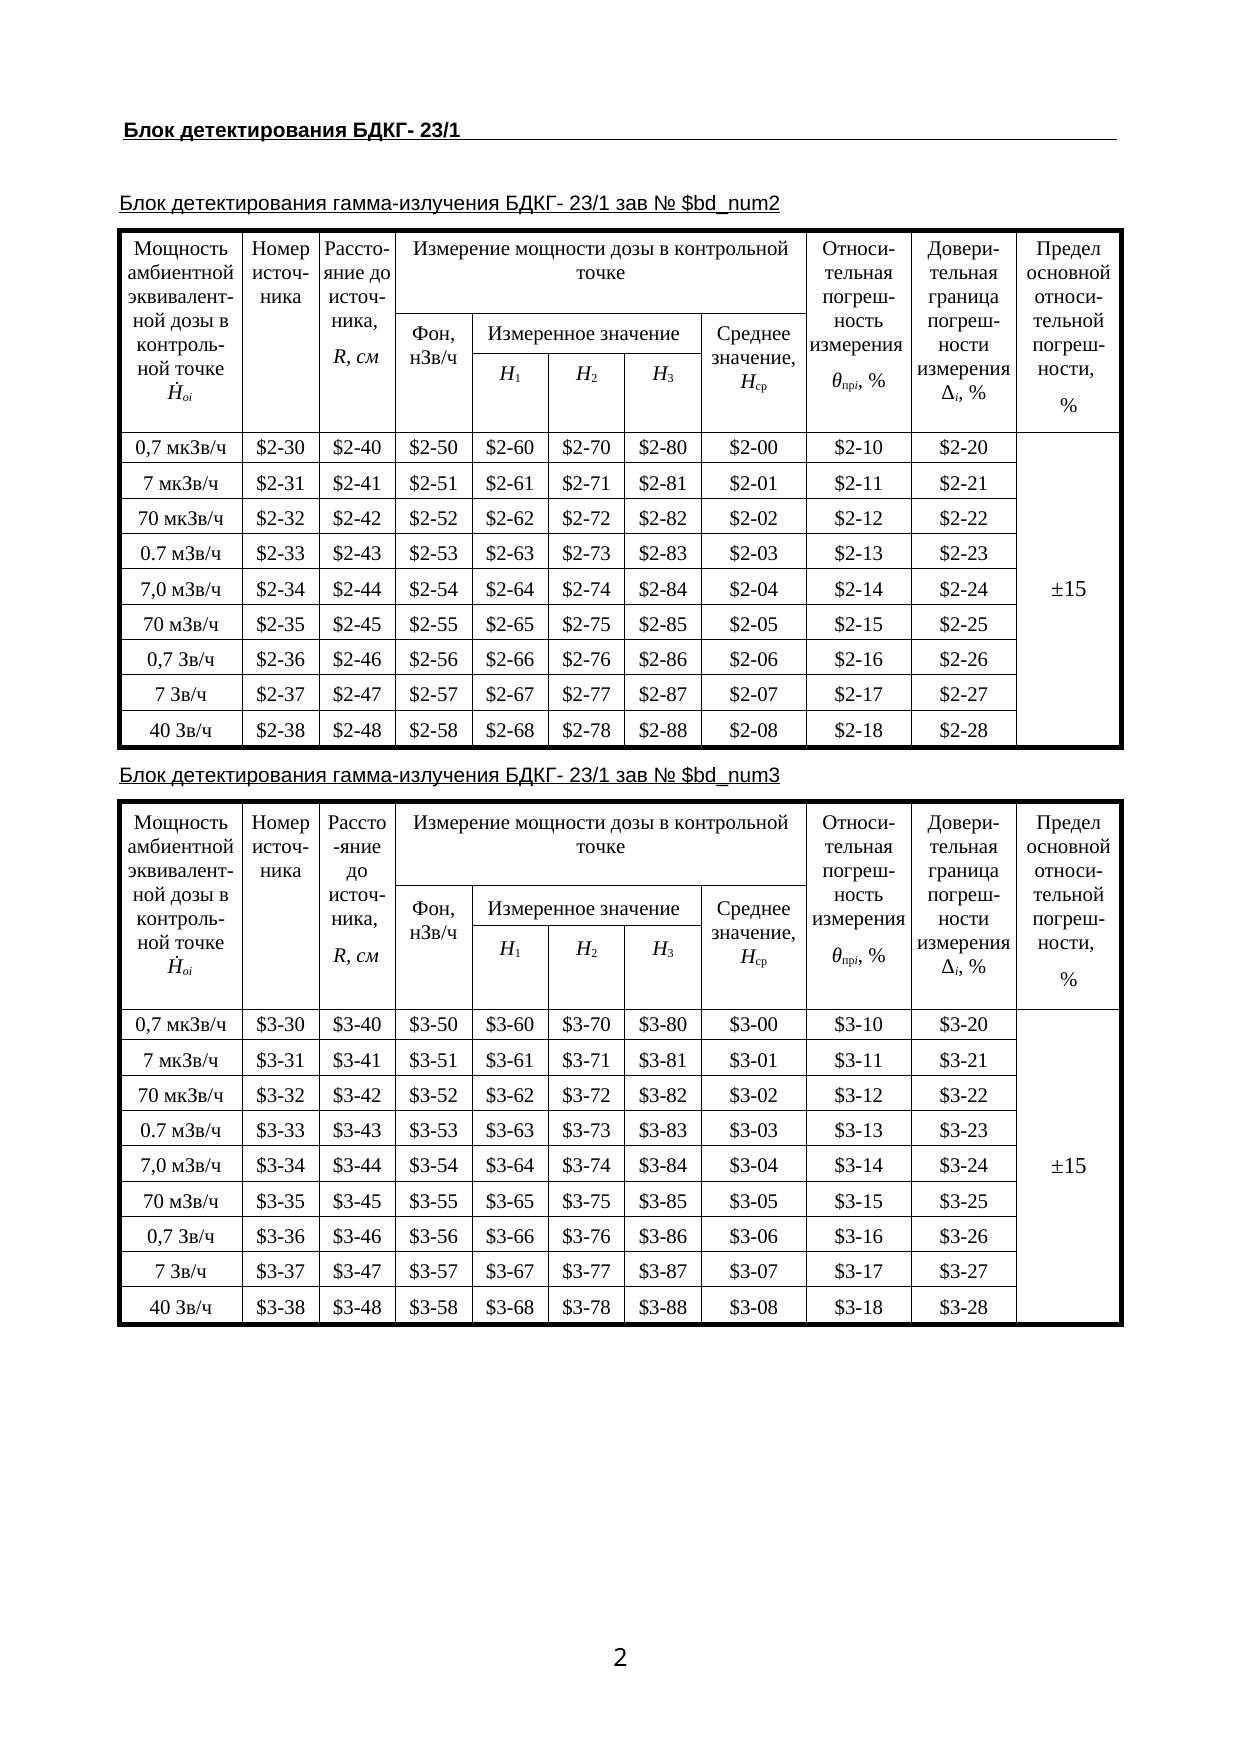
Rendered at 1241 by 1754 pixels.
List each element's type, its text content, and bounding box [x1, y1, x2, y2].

table_cell $3-85 [625, 1182, 701, 1216]
table_cell $3-43 [320, 1111, 395, 1145]
table_cell $3-61 [473, 1040, 548, 1074]
table_cell $3-48 [320, 1287, 395, 1322]
table_cell $2-25 [912, 605, 1016, 639]
table_cell $2-66 [473, 640, 548, 674]
table_cell $2-30 [243, 433, 319, 462]
table_cell Предел основной относи-тельной погреш-ности, % [1017, 233, 1119, 432]
table_cell $2-70 [549, 433, 624, 462]
table_cell 7 мкЗв/ч [122, 463, 242, 498]
table_cell $2-55 [396, 605, 472, 639]
table_cell Мощность амбиентной эквивалент-ной дозы в контроль-ной точке Ḣoi [122, 233, 242, 432]
table_cell $2-37 [243, 675, 319, 709]
table_cell $3-23 [912, 1111, 1016, 1145]
table_cell $3-35 [243, 1182, 319, 1216]
table_cell $3-73 [549, 1111, 624, 1145]
table_cell Среднее значение, Hср [702, 886, 806, 1009]
table_cell $3-16 [807, 1217, 911, 1251]
table_cell $2-01 [702, 463, 806, 498]
table_cell Фон, нЗв/ч [396, 314, 472, 432]
table_cell $3-87 [625, 1252, 701, 1286]
table_cell H2 [549, 354, 624, 432]
table_cell $3-34 [243, 1146, 319, 1181]
table_cell Довери-тельная граница погреш-ности измерения Δi, % [912, 804, 1016, 1009]
table_cell $2-07 [702, 675, 806, 709]
table_cell 0.7 мЗв/ч [122, 534, 242, 568]
table_cell $3-52 [396, 1076, 472, 1110]
table_cell $3-62 [473, 1076, 548, 1110]
table_cell $2-72 [549, 499, 624, 533]
table_cell $3-04 [702, 1146, 806, 1181]
table_cell $2-61 [473, 463, 548, 498]
table_cell $3-56 [396, 1217, 472, 1251]
table_cell ±15 [1017, 433, 1119, 745]
table_cell 0,7 Зв/ч [122, 1217, 242, 1251]
table_cell $3-02 [702, 1076, 806, 1110]
table_cell $3-55 [396, 1182, 472, 1216]
table_cell $2-58 [396, 711, 472, 745]
table_cell $2-12 [807, 499, 911, 533]
table_cell 0,7 мкЗв/ч [122, 1010, 242, 1039]
table_cell $3-31 [243, 1040, 319, 1074]
table_cell $2-21 [912, 463, 1016, 498]
table_cell $3-41 [320, 1040, 395, 1074]
table_cell $2-43 [320, 534, 395, 568]
table_cell $3-37 [243, 1252, 319, 1286]
table_cell Номер источ-ника [243, 804, 319, 1009]
table_cell $2-35 [243, 605, 319, 639]
table_cell $2-73 [549, 534, 624, 568]
table_cell $2-47 [320, 675, 395, 709]
table_cell Среднее значение, Hср [702, 314, 806, 432]
table_cell Мощность амбиентной эквивалент-ной дозы в контроль-ной точке Ḣoi [122, 804, 242, 1009]
table_cell H3 [625, 354, 701, 432]
table_cell ±15 [1017, 1010, 1119, 1322]
table_cell $3-57 [396, 1252, 472, 1286]
table_cell $2-80 [625, 433, 701, 462]
table_cell $3-83 [625, 1111, 701, 1145]
table_cell $2-28 [912, 711, 1016, 745]
table_cell $3-18 [807, 1287, 911, 1322]
table_cell 70 мЗв/ч [122, 1182, 242, 1216]
table_cell $3-84 [625, 1146, 701, 1181]
table_cell $2-04 [702, 569, 806, 603]
table_cell $2-11 [807, 463, 911, 498]
table_cell $2-15 [807, 605, 911, 639]
table_cell $2-05 [702, 605, 806, 639]
table_cell $2-77 [549, 675, 624, 709]
table_cell $3-76 [549, 1217, 624, 1251]
table_cell $3-30 [243, 1010, 319, 1039]
table_cell 7 мкЗв/ч [122, 1040, 242, 1074]
table_cell $3-12 [807, 1076, 911, 1110]
table_cell $3-53 [396, 1111, 472, 1145]
table_cell $2-10 [807, 433, 911, 462]
table_cell $3-24 [912, 1146, 1016, 1181]
table_cell H1 [473, 926, 548, 1009]
table_cell $2-74 [549, 569, 624, 603]
table_cell $2-68 [473, 711, 548, 745]
table_cell $3-51 [396, 1040, 472, 1074]
table_cell $3-78 [549, 1287, 624, 1322]
table_cell $3-40 [320, 1010, 395, 1039]
table_cell Измерение мощности дозы в контрольной точке [396, 233, 806, 313]
table_cell $2-32 [243, 499, 319, 533]
table_cell $2-13 [807, 534, 911, 568]
table_cell $2-23 [912, 534, 1016, 568]
table_cell $3-25 [912, 1182, 1016, 1216]
table_cell $3-00 [702, 1010, 806, 1039]
table_cell $2-84 [625, 569, 701, 603]
table_cell 70 мЗв/ч [122, 605, 242, 639]
table_cell $3-08 [702, 1287, 806, 1322]
table_cell $2-83 [625, 534, 701, 568]
table_cell $3-80 [625, 1010, 701, 1039]
table_cell $2-82 [625, 499, 701, 533]
table_cell $2-06 [702, 640, 806, 674]
table_cell $3-60 [473, 1010, 548, 1039]
table_cell $3-82 [625, 1076, 701, 1110]
table_cell $3-06 [702, 1217, 806, 1251]
table_cell $2-56 [396, 640, 472, 674]
table_cell $3-50 [396, 1010, 472, 1039]
table_cell H3 [625, 926, 701, 1009]
table_cell $2-16 [807, 640, 911, 674]
table_cell $3-75 [549, 1182, 624, 1216]
table_cell $2-71 [549, 463, 624, 498]
table_cell $3-26 [912, 1217, 1016, 1251]
table_cell $2-40 [320, 433, 395, 462]
table_cell $2-26 [912, 640, 1016, 674]
table_cell $3-20 [912, 1010, 1016, 1039]
table_cell $3-28 [912, 1287, 1016, 1322]
table_cell 0,7 мкЗв/ч [122, 433, 242, 462]
table_cell 70 мкЗв/ч [122, 1076, 242, 1110]
table_cell $2-60 [473, 433, 548, 462]
table_cell $2-65 [473, 605, 548, 639]
table_cell $2-44 [320, 569, 395, 603]
table_cell Относи-тельная погреш-ность измерения θпрi, % [807, 233, 911, 432]
table_cell $3-38 [243, 1287, 319, 1322]
table_cell $2-64 [473, 569, 548, 603]
table_cell Номер источ-ника [243, 233, 319, 432]
table_cell $3-88 [625, 1287, 701, 1322]
table_cell $3-64 [473, 1146, 548, 1181]
table_cell $2-62 [473, 499, 548, 533]
table_cell 40 Зв/ч [122, 711, 242, 745]
table_cell $3-14 [807, 1146, 911, 1181]
table_header Блок детектирования гамма-излучения БДКГ- 23/1 зав № $bd_num3 [119, 750, 1121, 799]
table_cell Измерение мощности дозы в контрольной точке [396, 804, 806, 884]
table_cell Рассто-яние до источ-ника, R, см [320, 804, 395, 1009]
table_cell Относи-тельная погреш-ность измерения θпрi, % [807, 804, 911, 1009]
table_cell $3-05 [702, 1182, 806, 1216]
table_cell $3-21 [912, 1040, 1016, 1074]
table_cell $3-03 [702, 1111, 806, 1145]
table_cell 7 Зв/ч [122, 675, 242, 709]
table_cell $3-11 [807, 1040, 911, 1074]
table_cell $2-76 [549, 640, 624, 674]
table_cell $2-46 [320, 640, 395, 674]
table_cell H1 [473, 354, 548, 432]
table_cell $2-87 [625, 675, 701, 709]
table_cell $3-74 [549, 1146, 624, 1181]
table_cell $2-20 [912, 433, 1016, 462]
table_cell Фон, нЗв/ч [396, 886, 472, 1009]
table_cell $2-31 [243, 463, 319, 498]
table_cell $3-15 [807, 1182, 911, 1216]
table_cell 7,0 мЗв/ч [122, 569, 242, 603]
table_cell $2-42 [320, 499, 395, 533]
table_cell 40 Зв/ч [122, 1287, 242, 1322]
table_cell $3-67 [473, 1252, 548, 1286]
table_cell $3-01 [702, 1040, 806, 1074]
table_cell $3-44 [320, 1146, 395, 1181]
table_cell Довери-тельная граница погреш-ности измерения Δi, % [912, 233, 1016, 432]
table_cell $2-67 [473, 675, 548, 709]
table_cell $3-81 [625, 1040, 701, 1074]
table_cell $2-41 [320, 463, 395, 498]
table_cell $2-02 [702, 499, 806, 533]
table_cell $2-50 [396, 433, 472, 462]
table_cell $3-45 [320, 1182, 395, 1216]
table_cell $2-27 [912, 675, 1016, 709]
table_cell $3-68 [473, 1287, 548, 1322]
table_cell $2-03 [702, 534, 806, 568]
table_cell 0,7 Зв/ч [122, 640, 242, 674]
table_cell $2-57 [396, 675, 472, 709]
table_cell $3-86 [625, 1217, 701, 1251]
table_cell $2-34 [243, 569, 319, 603]
table_cell $2-08 [702, 711, 806, 745]
table_cell $2-85 [625, 605, 701, 639]
table_cell H2 [549, 926, 624, 1009]
table_cell Измеренное значение [473, 886, 701, 925]
table_cell $2-88 [625, 711, 701, 745]
table_cell 0.7 мЗв/ч [122, 1111, 242, 1145]
table_cell Измеренное значение [473, 314, 701, 353]
table_cell $2-45 [320, 605, 395, 639]
table_cell $3-63 [473, 1111, 548, 1145]
table_cell Предел основной относи-тельной погреш-ности, % [1017, 804, 1119, 1009]
table_cell $3-22 [912, 1076, 1016, 1110]
table_cell $3-32 [243, 1076, 319, 1110]
table_cell $2-52 [396, 499, 472, 533]
table_cell $3-33 [243, 1111, 319, 1145]
table_cell Рассто-яние до источ-ника, R, см [320, 233, 395, 432]
table_cell $3-13 [807, 1111, 911, 1145]
table_cell $2-63 [473, 534, 548, 568]
table_cell $3-10 [807, 1010, 911, 1039]
table_header Блок детектирования гамма-излучения БДКГ- 23/1 зав № $bd_num2 [119, 179, 1121, 227]
table_cell $3-66 [473, 1217, 548, 1251]
table_cell $2-38 [243, 711, 319, 745]
table_cell $3-65 [473, 1182, 548, 1216]
table_cell $3-77 [549, 1252, 624, 1286]
table_cell $2-86 [625, 640, 701, 674]
table_cell $3-07 [702, 1252, 806, 1286]
table_cell $3-72 [549, 1076, 624, 1110]
table_cell 7,0 мЗв/ч [122, 1146, 242, 1181]
table_cell $3-70 [549, 1010, 624, 1039]
table_cell $2-53 [396, 534, 472, 568]
table_cell $2-18 [807, 711, 911, 745]
table_cell $3-58 [396, 1287, 472, 1322]
table_cell $3-47 [320, 1252, 395, 1286]
table_cell $2-81 [625, 463, 701, 498]
table_cell $3-36 [243, 1217, 319, 1251]
table_cell $2-17 [807, 675, 911, 709]
table_cell $2-54 [396, 569, 472, 603]
table_cell $2-14 [807, 569, 911, 603]
table_cell $3-27 [912, 1252, 1016, 1286]
table_cell $2-33 [243, 534, 319, 568]
table_cell $3-42 [320, 1076, 395, 1110]
table_cell $2-24 [912, 569, 1016, 603]
table_cell 7 Зв/ч [122, 1252, 242, 1286]
table_cell 70 мкЗв/ч [122, 499, 242, 533]
table_cell $2-36 [243, 640, 319, 674]
table_cell $2-22 [912, 499, 1016, 533]
table_cell $3-17 [807, 1252, 911, 1286]
table_cell $2-78 [549, 711, 624, 745]
table_cell $2-00 [702, 433, 806, 462]
table_cell $3-46 [320, 1217, 395, 1251]
table_cell $3-54 [396, 1146, 472, 1181]
table_cell $3-71 [549, 1040, 624, 1074]
table_cell $2-48 [320, 711, 395, 745]
table_cell $2-75 [549, 605, 624, 639]
table_cell $2-51 [396, 463, 472, 498]
